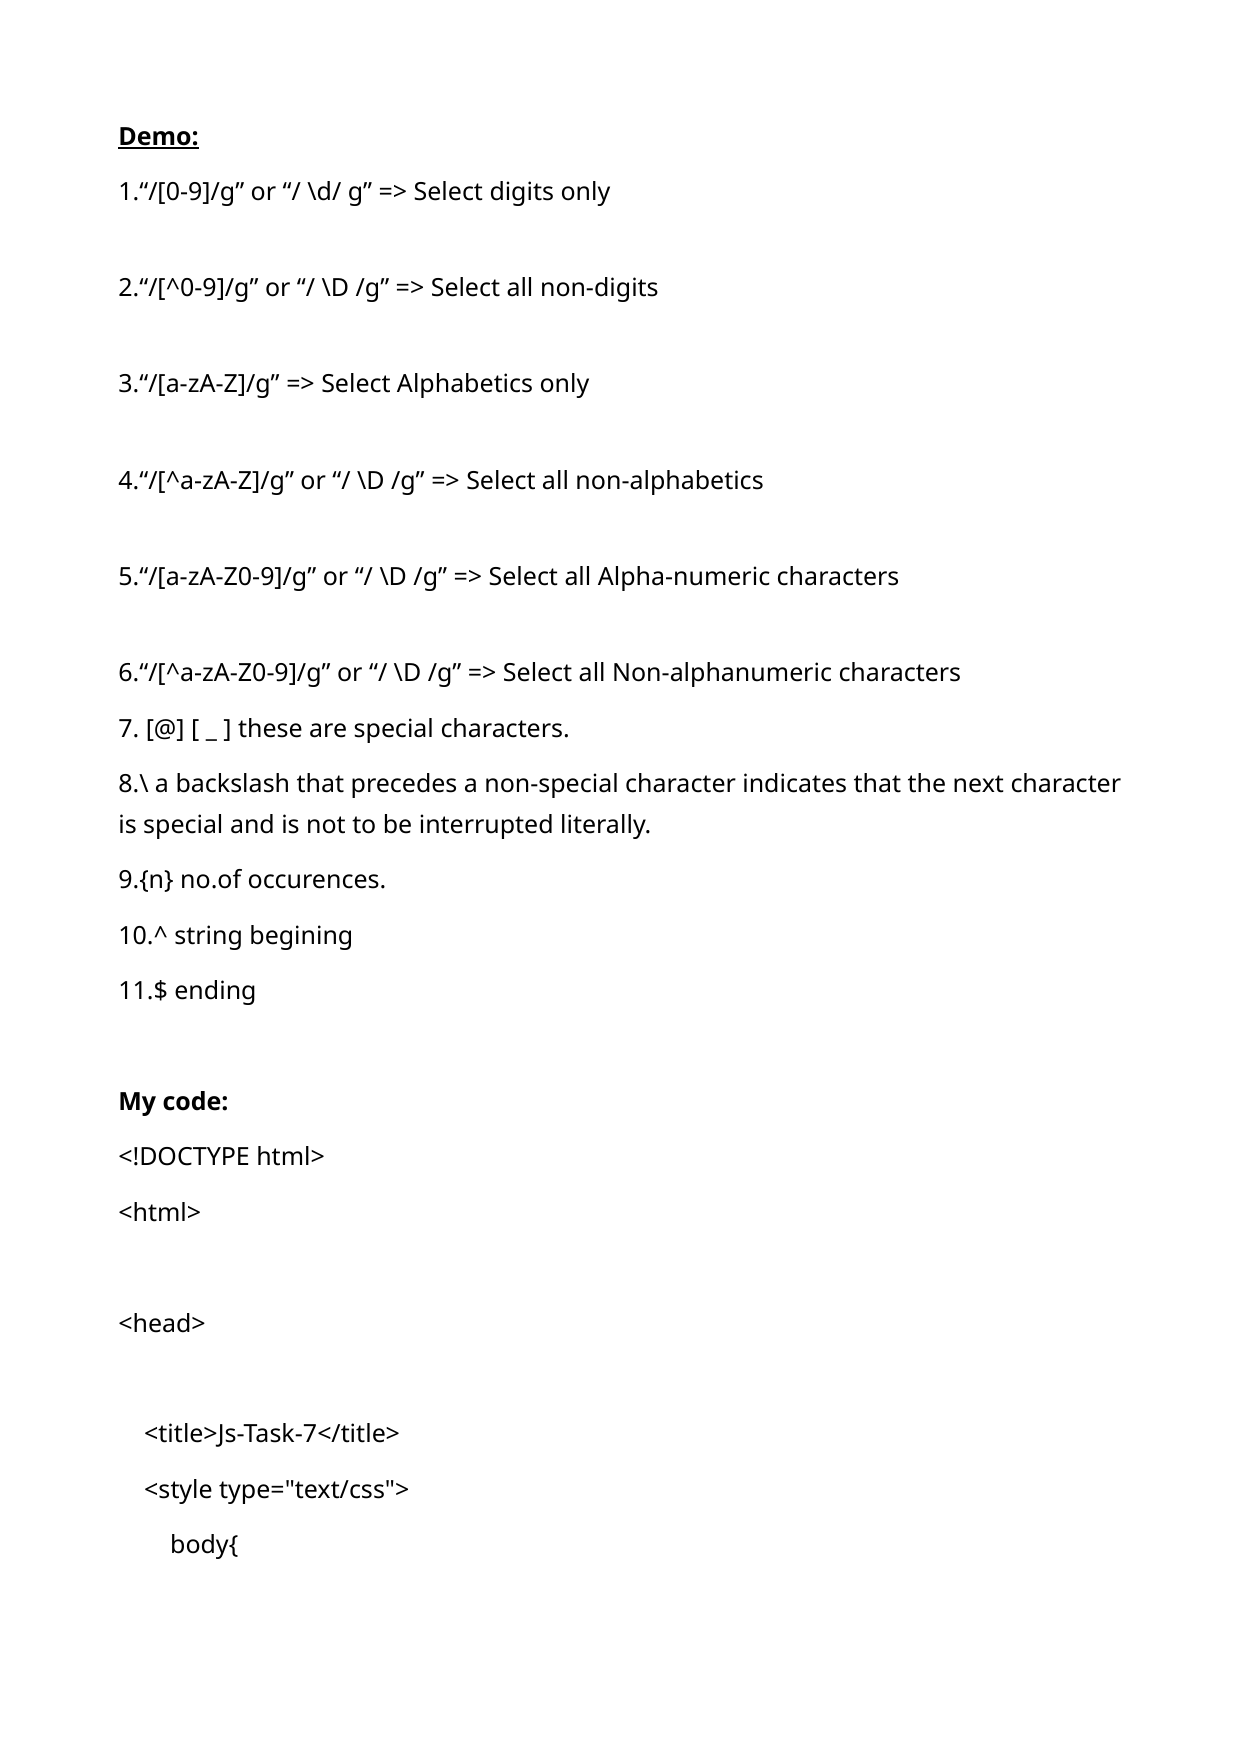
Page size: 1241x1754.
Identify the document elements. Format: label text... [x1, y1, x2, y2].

text <!DOCTYPE html> [118, 1139, 1122, 1173]
text 11.$ ending [118, 973, 1122, 1007]
text 7. [@] [ _ ] these are special characters. [118, 710, 1122, 744]
text 3.“/[a-zA-Z]/g” => Select Alphabetics only [118, 366, 1122, 400]
text <style type="text/css"> [118, 1471, 1122, 1506]
text 5.“/[a-zA-Z0-9]/g” or “/ \D /g” => Select all Alpha-numeric characters [118, 558, 1122, 633]
text 10.^ string begining [118, 917, 1122, 951]
text 6.“/[^a-zA-Z0-9]/g” or “/ \D /g” => Select all Non-alphanumeric characters [118, 655, 1122, 689]
text <title>Js-Task-7</title> [118, 1416, 1122, 1450]
text My code: [118, 1083, 1122, 1118]
text 8.\ a backslash that precedes a non-special character indicates that the next character is special and is not to be interrupted literally. [118, 766, 1122, 841]
text 9.{n} no.of occurences. [118, 862, 1122, 896]
text Demo: [118, 118, 1122, 152]
text 1.“/[0-9]/g” or “/ \d/ g” => Select digits only [118, 173, 1122, 208]
text <head> [118, 1305, 1122, 1339]
text 4.“/[^a-zA-Z]/g” or “/ \D /g” => Select all non-alphabetics [118, 421, 1122, 537]
text body{ [118, 1527, 1122, 1561]
text 2.“/[^0-9]/g” or “/ \D /g” => Select all non-digits [118, 229, 1122, 345]
text <html> [118, 1194, 1122, 1228]
